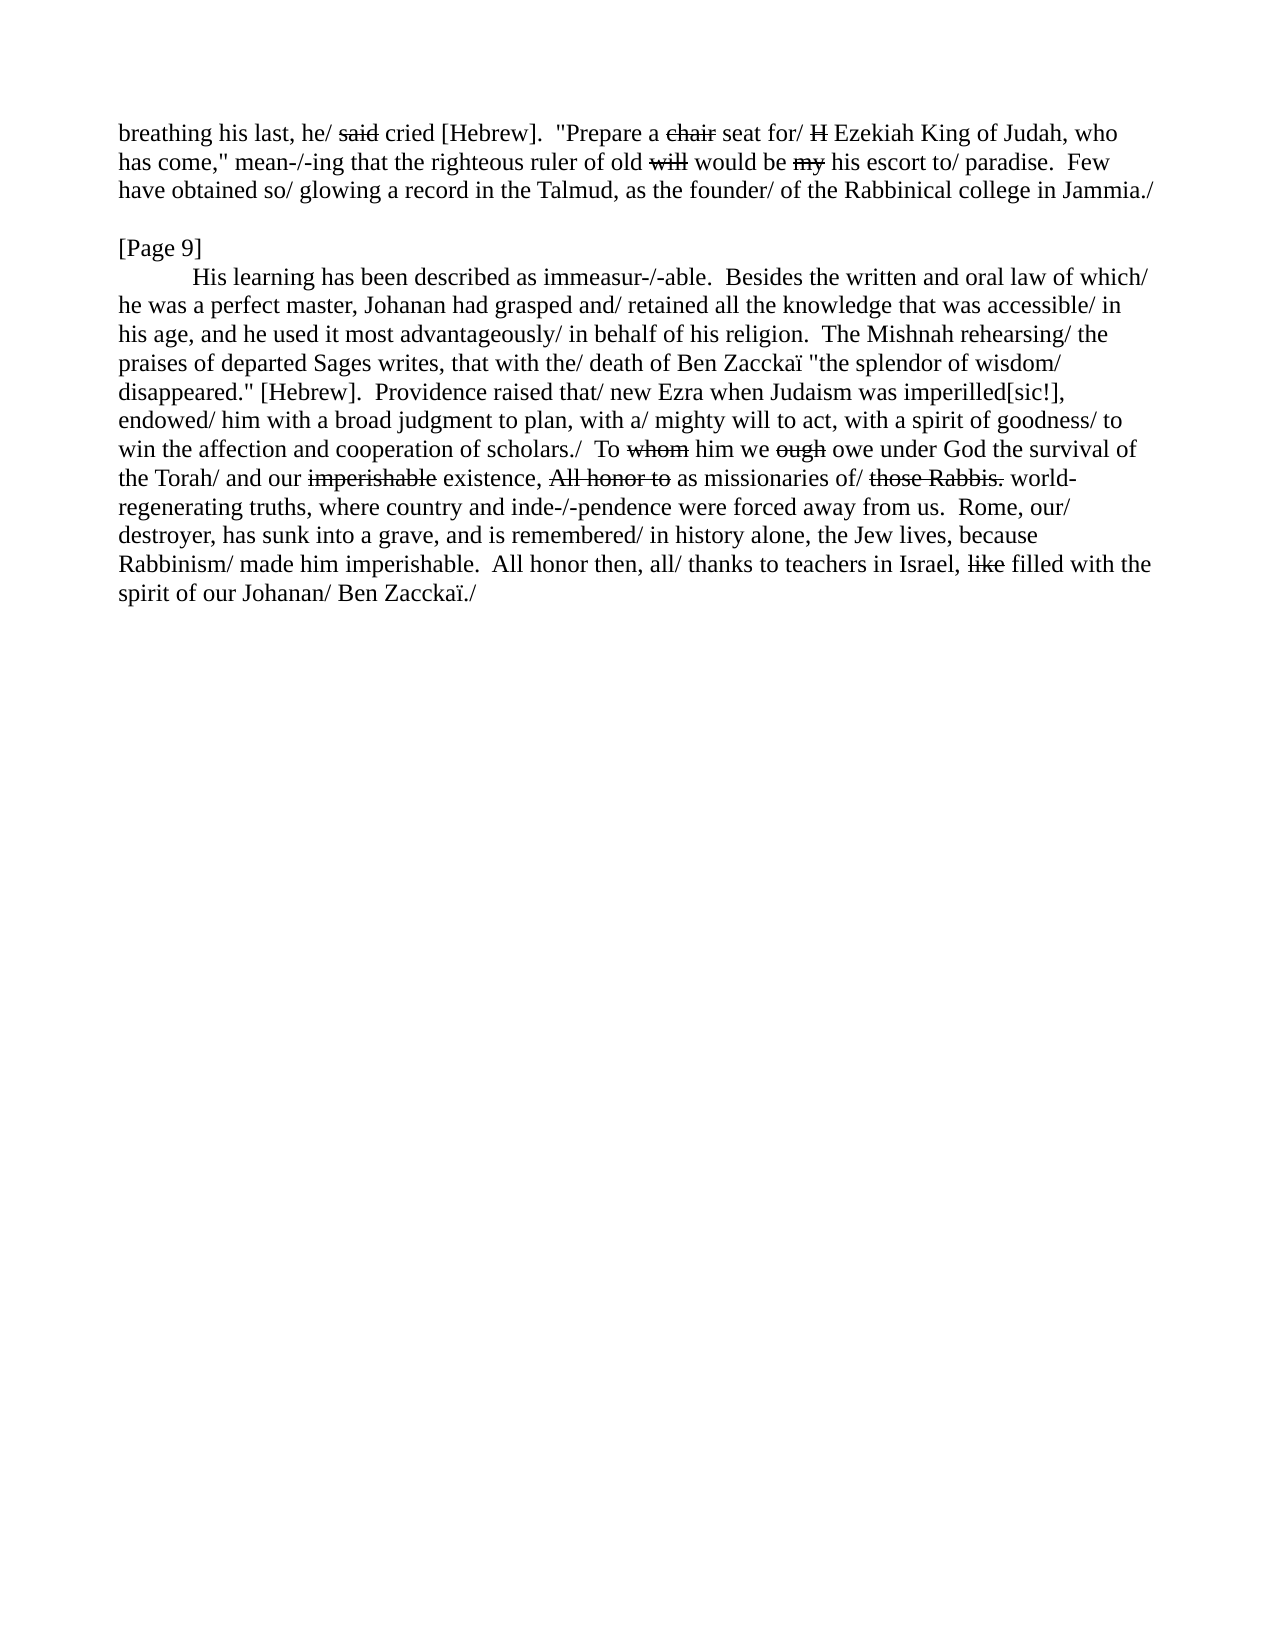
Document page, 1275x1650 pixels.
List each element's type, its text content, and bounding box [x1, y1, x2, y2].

text [Page 9] [118, 233, 1157, 262]
text breathing his last, he/ said cried [Hebrew]. "Prepare a chair seat for/ H Ezekiah King of Judah, who has come," mean-/-ing that the righteous ruler of old will would be my his escort to/ paradise. Few have obtained so/ glowing a record in the Talmud, as the founder/ of the Rabbinical college in Jammia./ [118, 118, 1157, 204]
text His learning has been described as immeasur-/-able. Besides the written and oral law of which/ he was a perfect master, Johanan had grasped and/ retained all the knowledge that was accessible/ in his age, and he used it most advantageously/ in behalf of his religion. The Mishnah rehearsing/ the praises of departed Sages writes, that with the/ death of Ben Zacckaï "the splendor of wisdom/ disappeared." [Hebrew]. Providence raised that/ new Ezra when Judaism was imperilled[sic!], endowed/ him with a broad judgment to plan, with a/ mighty will to act, with a spirit of goodness/ to win the affection and cooperation of scholars./ To whom him we ough owe under God the survival of the Torah/ and our imperishable existence, All honor to as missionaries of/ those Rabbis. world-regenerating truths, where country and inde-/-pendence were forced away from us. Rome, our/ destroyer, has sunk into a grave, and is remembered/ in history alone, the Jew lives, because Rabbinism/ made him imperishable. All honor then, all/ thanks to teachers in Israel, like filled with the spirit of our Johanan/ Ben Zacckaï./ [118, 262, 1157, 607]
